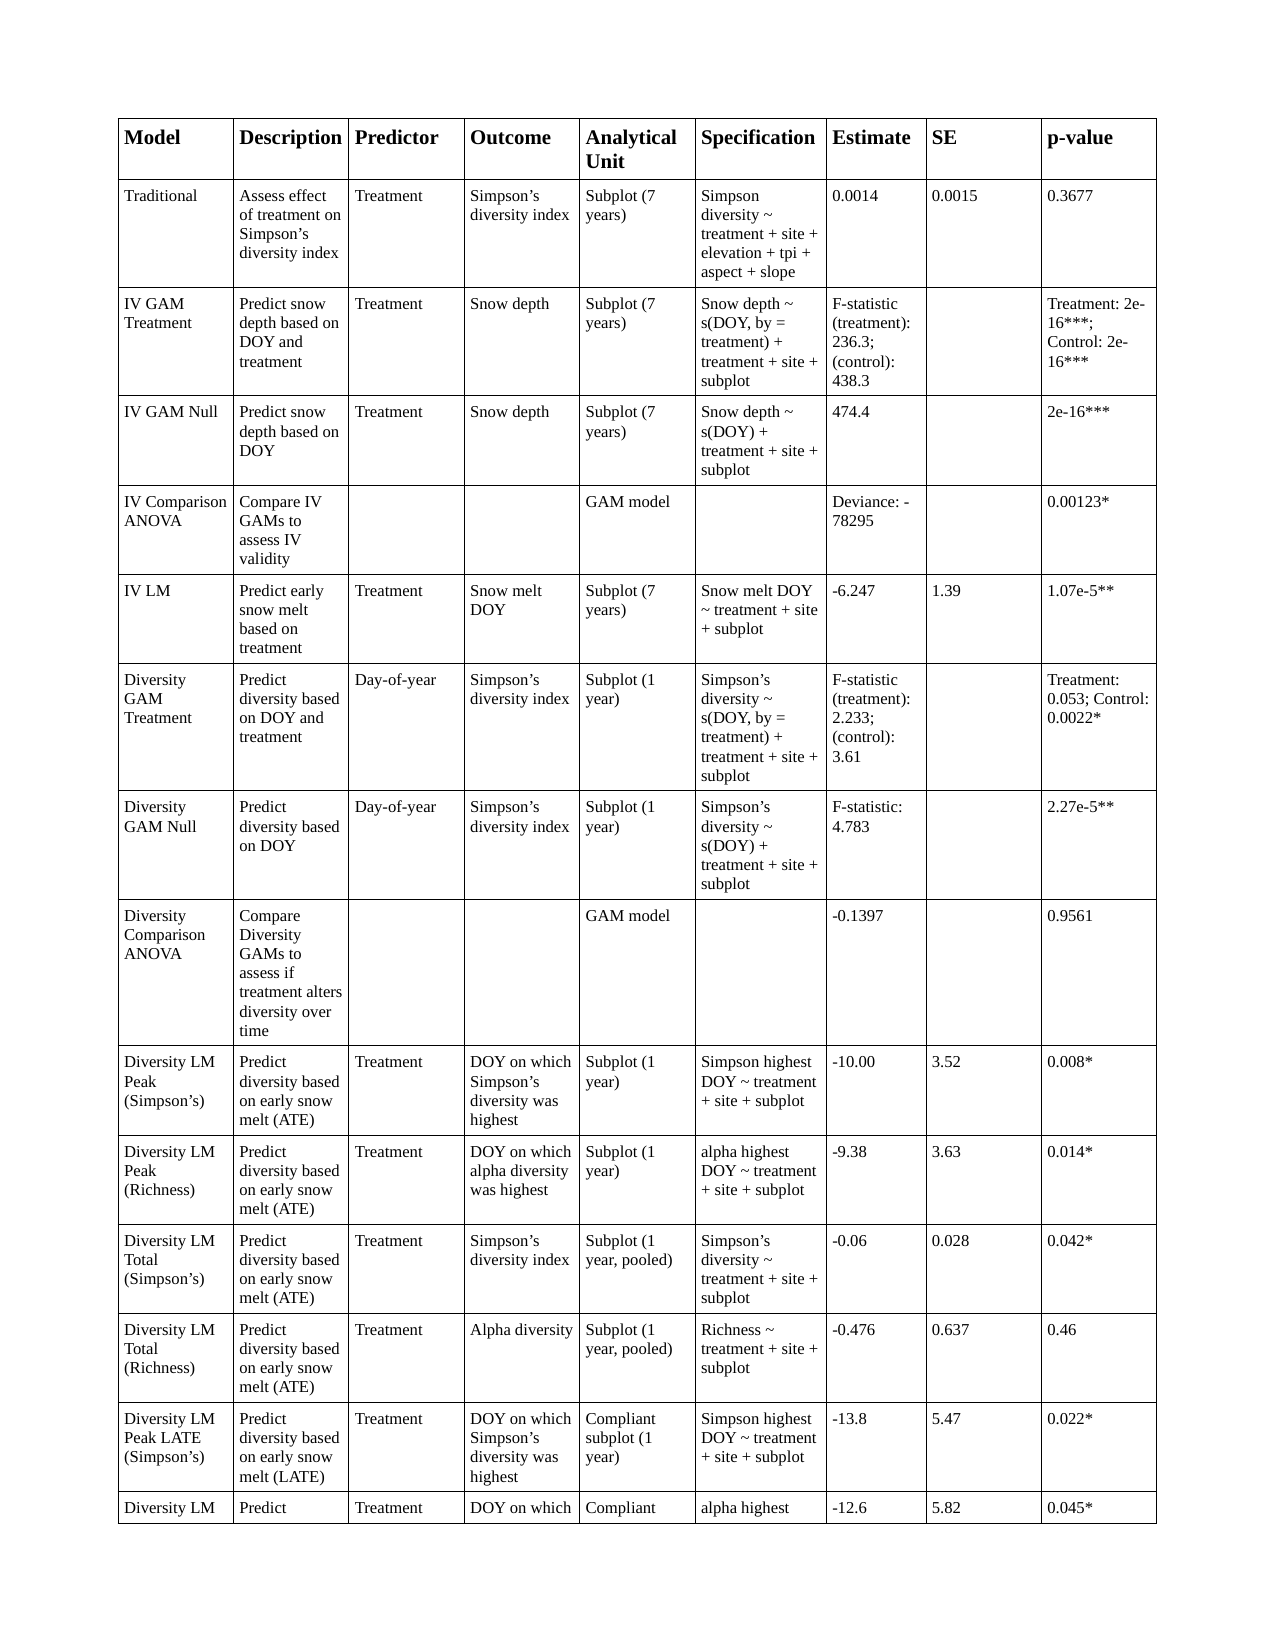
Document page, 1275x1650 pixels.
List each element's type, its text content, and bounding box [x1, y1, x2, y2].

table_cell Treatment [349, 575, 464, 663]
table_cell Subplot (1 year) [580, 1136, 695, 1224]
table_cell Traditional [119, 180, 233, 287]
table_cell IV LM [119, 575, 233, 663]
table_cell DOY on which [465, 1492, 579, 1523]
table_cell Compare IV GAMs to assess IV validity [234, 486, 348, 574]
table_cell Treatment [349, 288, 464, 395]
table_cell GAM model [580, 900, 695, 1045]
table_cell IV GAM Null [119, 396, 233, 484]
table_header Model [119, 119, 233, 179]
table_header Outcome [465, 119, 579, 179]
table_cell Predict early snow melt based on treatment [234, 575, 348, 663]
table_cell IV Comparison ANOVA [119, 486, 233, 574]
table_cell Diversity LM Peak LATE (Simpson’s) [119, 1403, 233, 1491]
table_cell Treatment [349, 1403, 464, 1491]
table_cell Snow depth [465, 396, 579, 484]
table_cell Assess effect of treatment on Simpson’s diversity index [234, 180, 348, 287]
table_cell F-statistic (treatment): 2.233; (control): 3.61 [827, 664, 926, 790]
table_cell 2.27e-5** [1042, 791, 1156, 899]
table_cell Diversity LM Peak (Simpson’s) [119, 1046, 233, 1134]
table_cell Subplot (7 years) [580, 575, 695, 663]
table_cell Diversity Comparison ANOVA [119, 900, 233, 1045]
table_cell Compare Diversity GAMs to assess if treatment alters diversity over time [234, 900, 348, 1045]
table_cell Subplot (7 years) [580, 288, 695, 395]
table_cell Predict diversity based on early snow melt (ATE) [234, 1046, 348, 1134]
table_cell Snow melt DOY [465, 575, 579, 663]
table_header Description [234, 119, 348, 179]
table_cell 1.07e-5** [1042, 575, 1156, 663]
table_cell Subplot (1 year, pooled) [580, 1314, 695, 1402]
table_cell Predict diversity based on early snow melt (ATE) [234, 1225, 348, 1313]
table_cell [465, 900, 579, 1045]
table_cell Simpson’s diversity ~ s(DOY, by = treatment) + treatment + site + subplot [696, 664, 826, 790]
table_cell Predict diversity based on early snow melt (ATE) [234, 1136, 348, 1224]
table_cell -10.00 [827, 1046, 926, 1134]
table_cell Treatment [349, 396, 464, 484]
table_cell alpha highest [696, 1492, 826, 1523]
table_cell -12.6 [827, 1492, 926, 1523]
table_cell [696, 900, 826, 1045]
table_cell 0.014* [1042, 1136, 1156, 1224]
table_cell Compliant subplot (1 year) [580, 1403, 695, 1491]
table_cell Diversity GAM Treatment [119, 664, 233, 790]
table_cell 0.3677 [1042, 180, 1156, 287]
table_cell -9.38 [827, 1136, 926, 1224]
table_cell 0.022* [1042, 1403, 1156, 1491]
table_cell 474.4 [827, 396, 926, 484]
table_header Predictor [349, 119, 464, 179]
table_cell [927, 288, 1041, 395]
table_cell Simpson highest DOY ~ treatment + site + subplot [696, 1403, 826, 1491]
table_cell [927, 664, 1041, 790]
table_cell 1.39 [927, 575, 1041, 663]
table_cell alpha highest DOY ~ treatment + site + subplot [696, 1136, 826, 1224]
table_cell -0.06 [827, 1225, 926, 1313]
table_cell Predict diversity based on DOY [234, 791, 348, 899]
table_cell Predict [234, 1492, 348, 1523]
table_cell Compliant [580, 1492, 695, 1523]
table_cell Treatment [349, 1046, 464, 1134]
table_cell Treatment [349, 1136, 464, 1224]
table_cell -0.1397 [827, 900, 926, 1045]
table_cell DOY on which Simpson’s diversity was highest [465, 1046, 579, 1134]
table_cell 0.46 [1042, 1314, 1156, 1402]
table_cell 2e-16*** [1042, 396, 1156, 484]
table_cell Treatment [349, 1492, 464, 1523]
table_cell Diversity LM Peak (Richness) [119, 1136, 233, 1224]
table_cell 5.82 [927, 1492, 1041, 1523]
table_cell -0.476 [827, 1314, 926, 1402]
table_cell Treatment [349, 1314, 464, 1402]
table_cell -13.8 [827, 1403, 926, 1491]
table_header Specification [696, 119, 826, 179]
table_cell Subplot (1 year) [580, 1046, 695, 1134]
table_cell Treatment [349, 1225, 464, 1313]
table_cell 0.637 [927, 1314, 1041, 1402]
table_cell Treatment: 2e-16***; Control: 2e-16*** [1042, 288, 1156, 395]
table_cell Snow depth ~ s(DOY) + treatment + site + subplot [696, 396, 826, 484]
table_cell Subplot (7 years) [580, 180, 695, 287]
table_cell Alpha diversity [465, 1314, 579, 1402]
table_cell Simpson’s diversity index [465, 664, 579, 790]
table_cell Diversity LM Total (Richness) [119, 1314, 233, 1402]
table_cell [349, 900, 464, 1045]
table_cell Treatment: 0.053; Control: 0.0022* [1042, 664, 1156, 790]
table_cell [927, 486, 1041, 574]
table_cell F-statistic (treatment): 236.3; (control): 438.3 [827, 288, 926, 395]
table_cell Predict diversity based on DOY and treatment [234, 664, 348, 790]
table_cell Snow depth ~ s(DOY, by = treatment) + treatment + site + subplot [696, 288, 826, 395]
table_cell 0.0015 [927, 180, 1041, 287]
table_cell Snow melt DOY ~ treatment + site + subplot [696, 575, 826, 663]
table_cell Simpson highest DOY ~ treatment + site + subplot [696, 1046, 826, 1134]
table_cell Deviance: -78295 [827, 486, 926, 574]
table_cell Simpson’s diversity ~ s(DOY) + treatment + site + subplot [696, 791, 826, 899]
table_cell Diversity GAM Null [119, 791, 233, 899]
table_cell [927, 791, 1041, 899]
table_cell Subplot (1 year, pooled) [580, 1225, 695, 1313]
table_cell 0.045* [1042, 1492, 1156, 1523]
table_cell Predict diversity based on early snow melt (ATE) [234, 1314, 348, 1402]
table_cell Subplot (1 year) [580, 664, 695, 790]
table_cell Simpson diversity ~ treatment + site + elevation + tpi + aspect + slope [696, 180, 826, 287]
table_cell [349, 486, 464, 574]
table_cell 3.63 [927, 1136, 1041, 1224]
table_cell DOY on which alpha diversity was highest [465, 1136, 579, 1224]
table_cell Richness ~ treatment + site + subplot [696, 1314, 826, 1402]
table_cell Simpson’s diversity ~ treatment + site + subplot [696, 1225, 826, 1313]
table_cell Day-of-year [349, 664, 464, 790]
table_cell [927, 900, 1041, 1045]
table_cell 5.47 [927, 1403, 1041, 1491]
table_cell [927, 396, 1041, 484]
table_cell DOY on which Simpson’s diversity was highest [465, 1403, 579, 1491]
table_cell Simpson’s diversity index [465, 180, 579, 287]
table_cell IV GAM Treatment [119, 288, 233, 395]
table_header p-value [1042, 119, 1156, 179]
table_cell 0.042* [1042, 1225, 1156, 1313]
table_cell Predict snow depth based on DOY [234, 396, 348, 484]
table_cell Subplot (7 years) [580, 396, 695, 484]
table_cell Predict diversity based on early snow melt (LATE) [234, 1403, 348, 1491]
table_cell 0.00123* [1042, 486, 1156, 574]
table_cell Simpson’s diversity index [465, 1225, 579, 1313]
table_cell Treatment [349, 180, 464, 287]
table_header SE [927, 119, 1041, 179]
table_header Estimate [827, 119, 926, 179]
table_cell 0.028 [927, 1225, 1041, 1313]
table_cell Diversity LM Total (Simpson’s) [119, 1225, 233, 1313]
table_cell [696, 486, 826, 574]
table_cell Snow depth [465, 288, 579, 395]
table_cell Predict snow depth based on DOY and treatment [234, 288, 348, 395]
table_cell Subplot (1 year) [580, 791, 695, 899]
table_cell 0.008* [1042, 1046, 1156, 1134]
table_cell Simpson’s diversity index [465, 791, 579, 899]
table_cell Day-of-year [349, 791, 464, 899]
table_cell 0.0014 [827, 180, 926, 287]
table_cell Diversity LM [119, 1492, 233, 1523]
table_cell 0.9561 [1042, 900, 1156, 1045]
table_cell [465, 486, 579, 574]
table_cell -6.247 [827, 575, 926, 663]
table_cell GAM model [580, 486, 695, 574]
table_cell 3.52 [927, 1046, 1041, 1134]
table_header Analytical Unit [580, 119, 695, 179]
table_cell F-statistic: 4.783 [827, 791, 926, 899]
